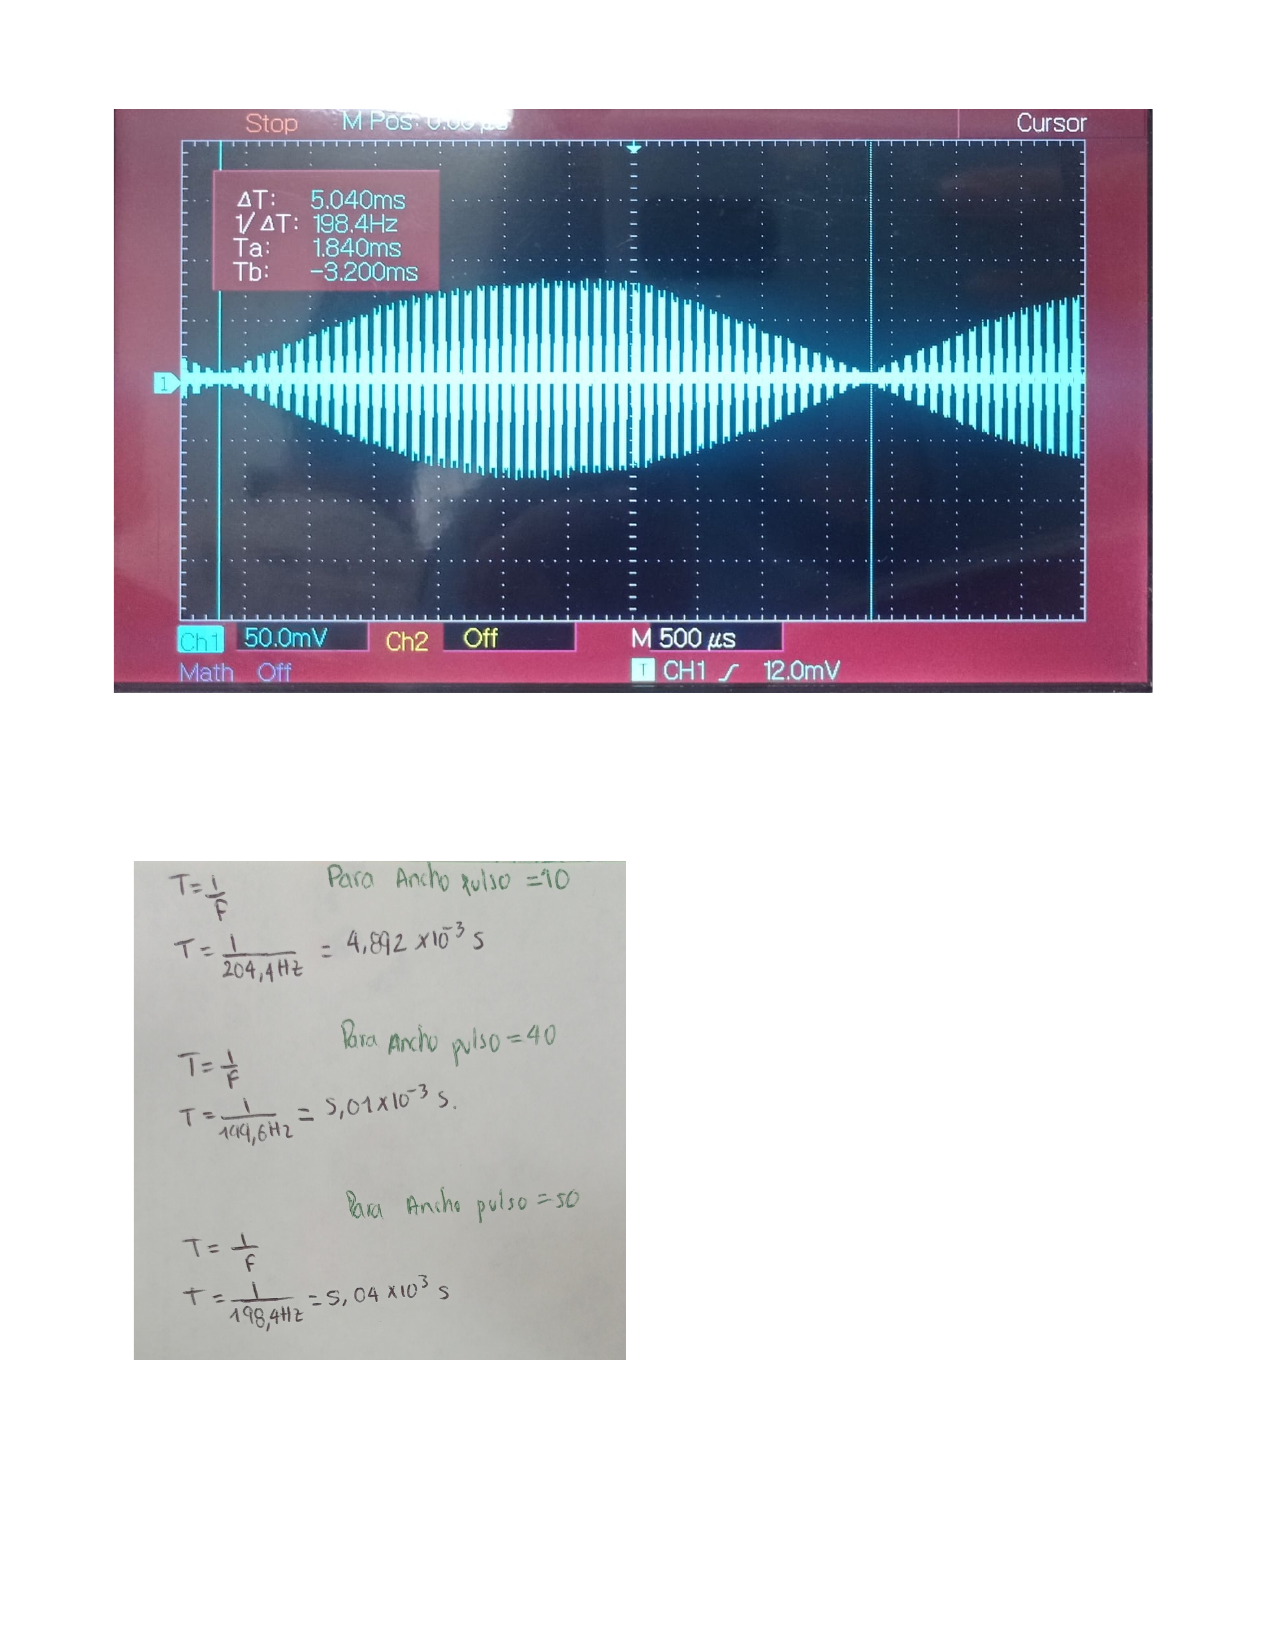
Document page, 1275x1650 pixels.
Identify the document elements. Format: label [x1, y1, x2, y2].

picture [113, 109, 1153, 693]
picture [133, 861, 626, 1360]
